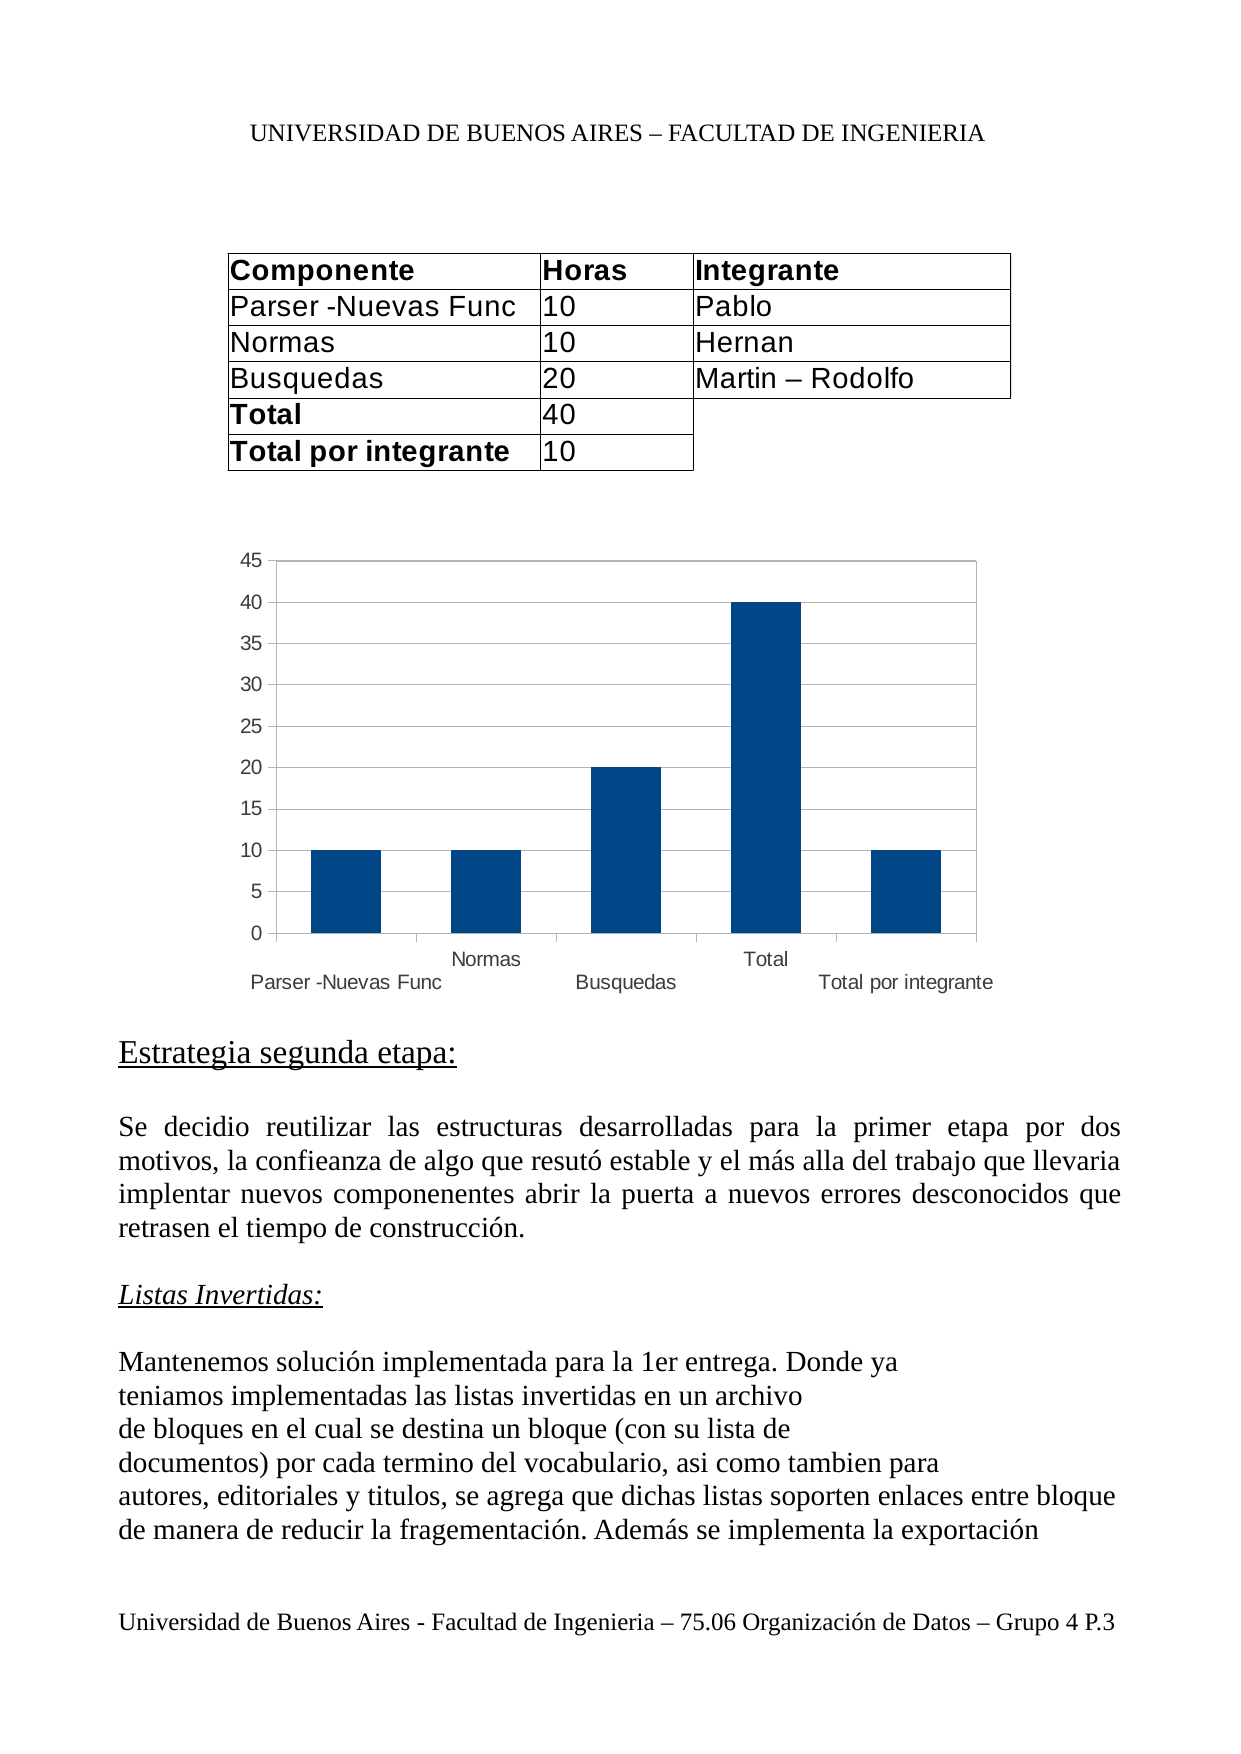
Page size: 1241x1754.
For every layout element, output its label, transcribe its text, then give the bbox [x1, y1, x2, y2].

text Se decidio reutilizar las estructuras desarrolladas para la primer etapa por dos motivos, la confieanza de algo que resutó estable y el más alla del trabajo que llevaria implentar nuevos componenentes abrir la puerta a nuevos errores desconocidos que retrasen el tiempo de construcción. [118, 1109, 1122, 1244]
text Listas Invertidas: Mantenemos solución implementada para la 1er entrega. Donde ya teniamos implementadas las listas invertidas en un archivo de bloques en el cual se destina un bloque (con su lista de documentos) por cada termino del vocabulario, asi como tambien para autores, editoriales y titulos, se agrega que dichas listas soporten enlaces entre bloque de manera de reducir la fragementación. Además se implementa la exportación [118, 1277, 1122, 1546]
text Estrategia segunda etapa: [118, 1033, 1122, 1071]
